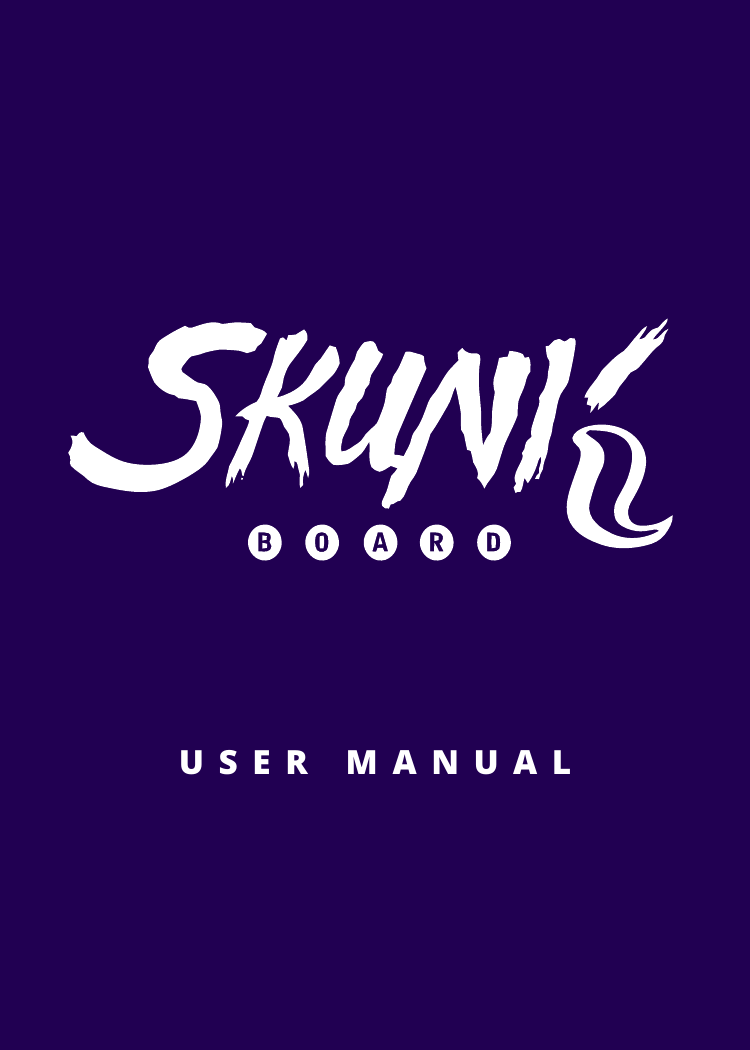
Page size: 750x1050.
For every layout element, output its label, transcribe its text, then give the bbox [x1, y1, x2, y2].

text USER MANUAL [37, 739, 712, 784]
